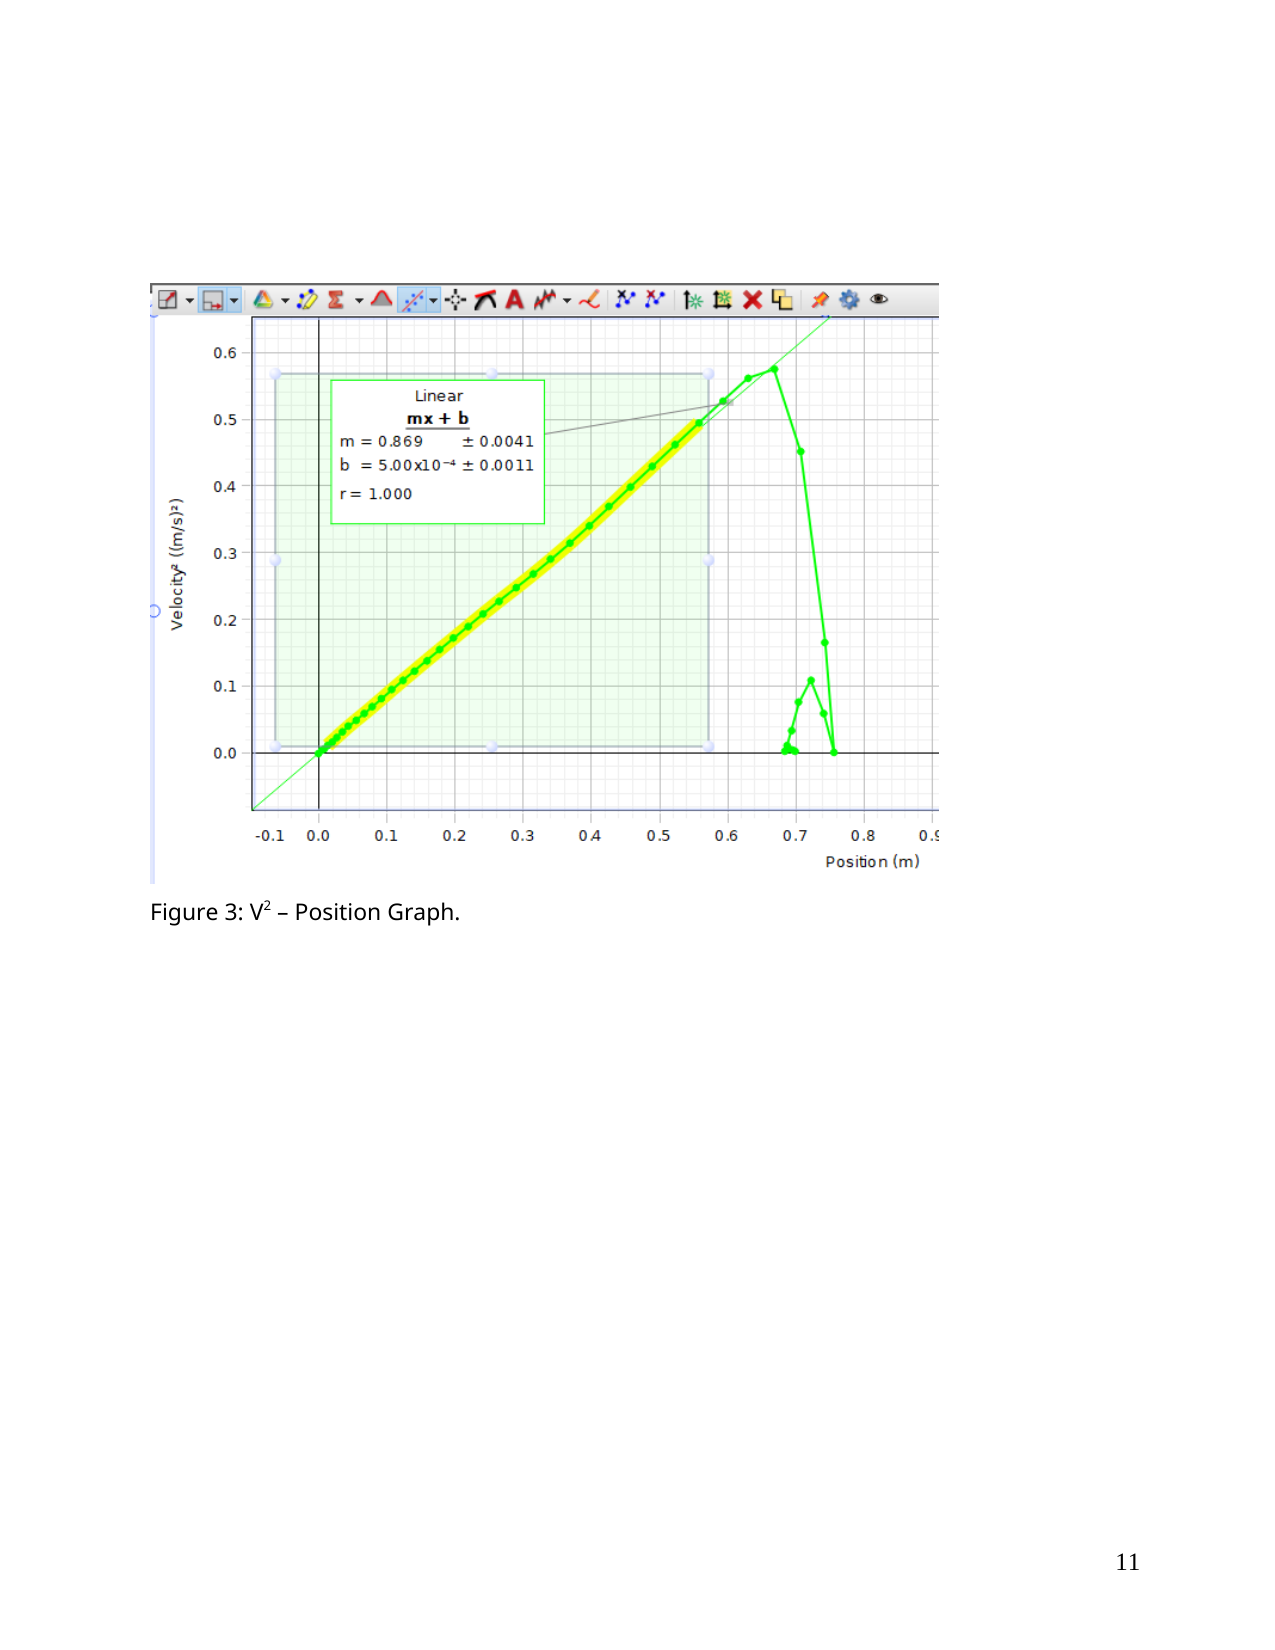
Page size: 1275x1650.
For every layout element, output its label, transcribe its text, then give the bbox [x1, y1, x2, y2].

text Figure 3: V2 – Position Graph. [150, 896, 1140, 927]
picture [150, 283, 939, 884]
